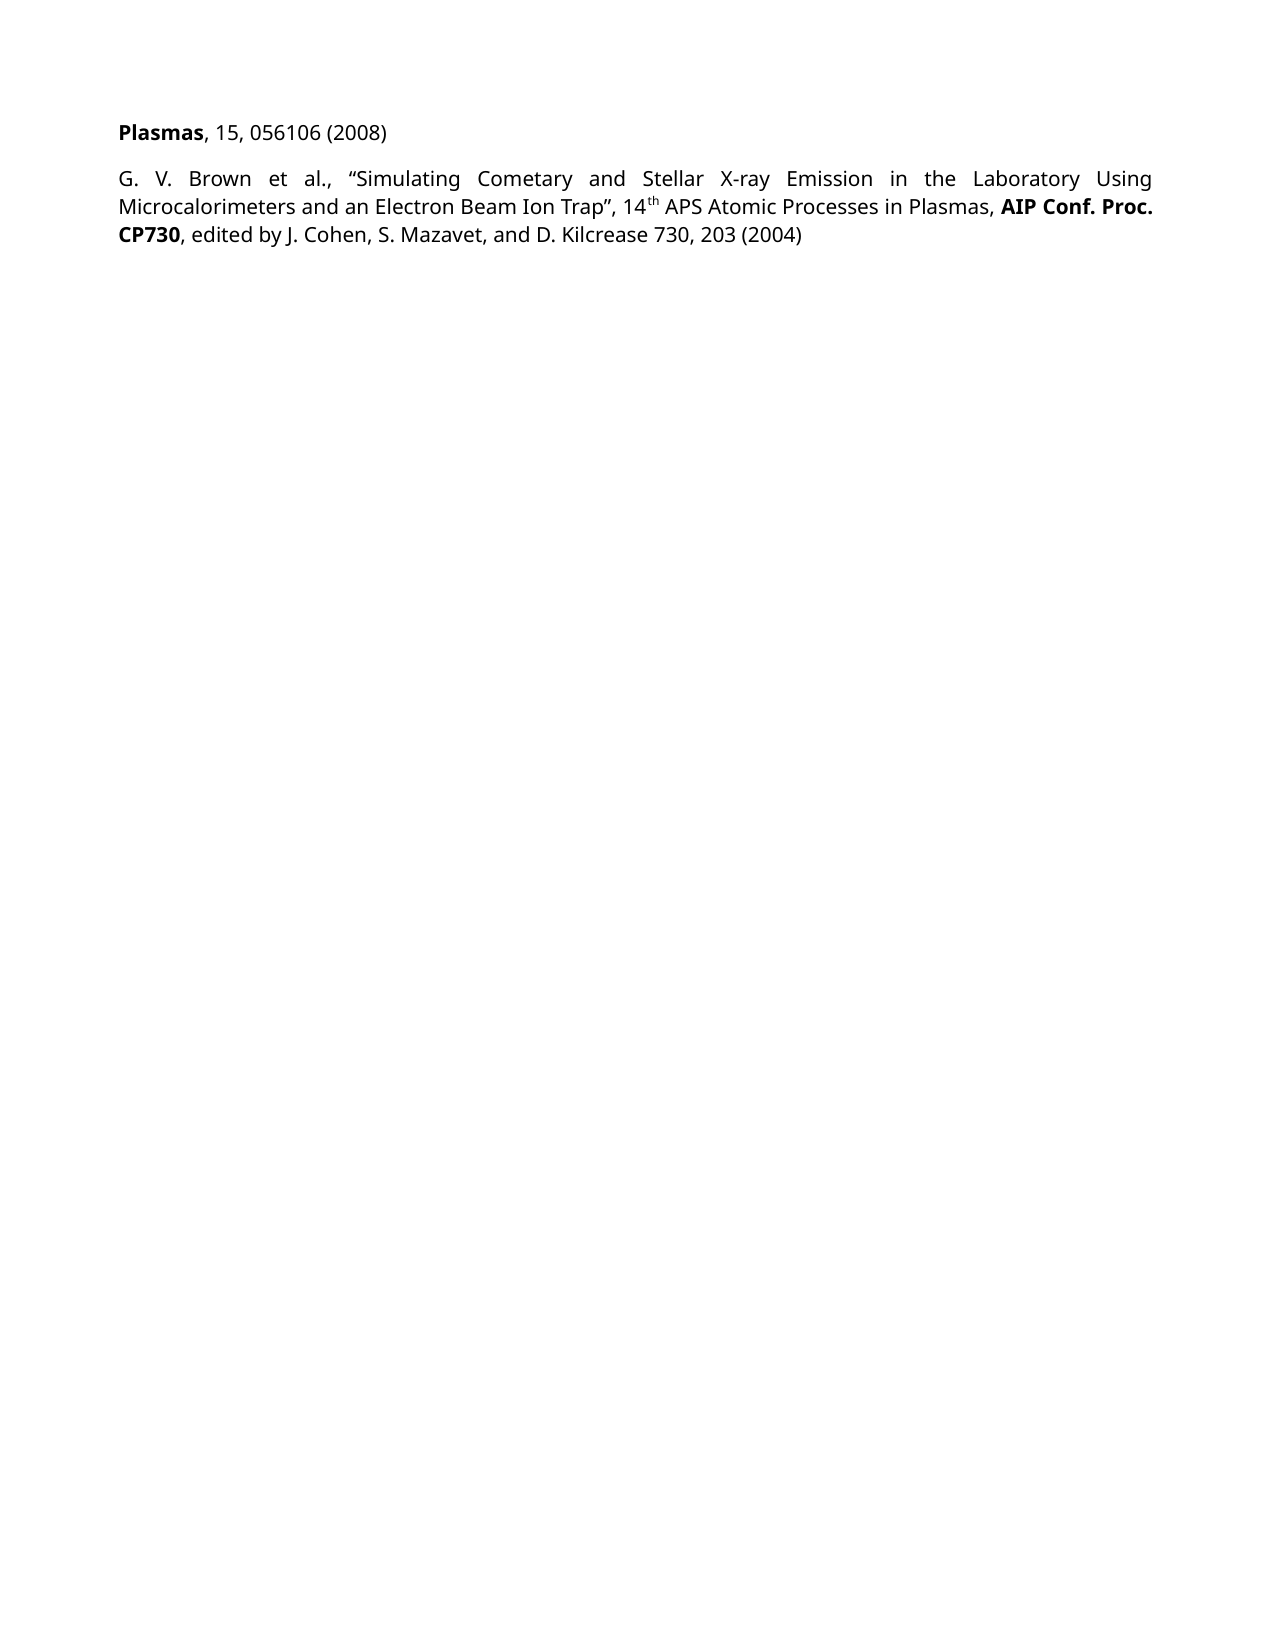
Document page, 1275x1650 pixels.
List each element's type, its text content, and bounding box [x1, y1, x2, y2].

text Plasmas, 15, 056106 (2008) [118, 118, 1157, 147]
text G. V. Brown et al., “Simulating Cometary and Stellar X-ray Emission in the Laboratory Using Microcalorimeters and an Electron Beam Ion Trap”, 14th APS Atomic Processes in Plasmas, AIP Conf. Proc. CP730, edited by J. Cohen, S. Mazavet, and D. Kilcrease 730, 203 (2004) [118, 164, 1153, 249]
